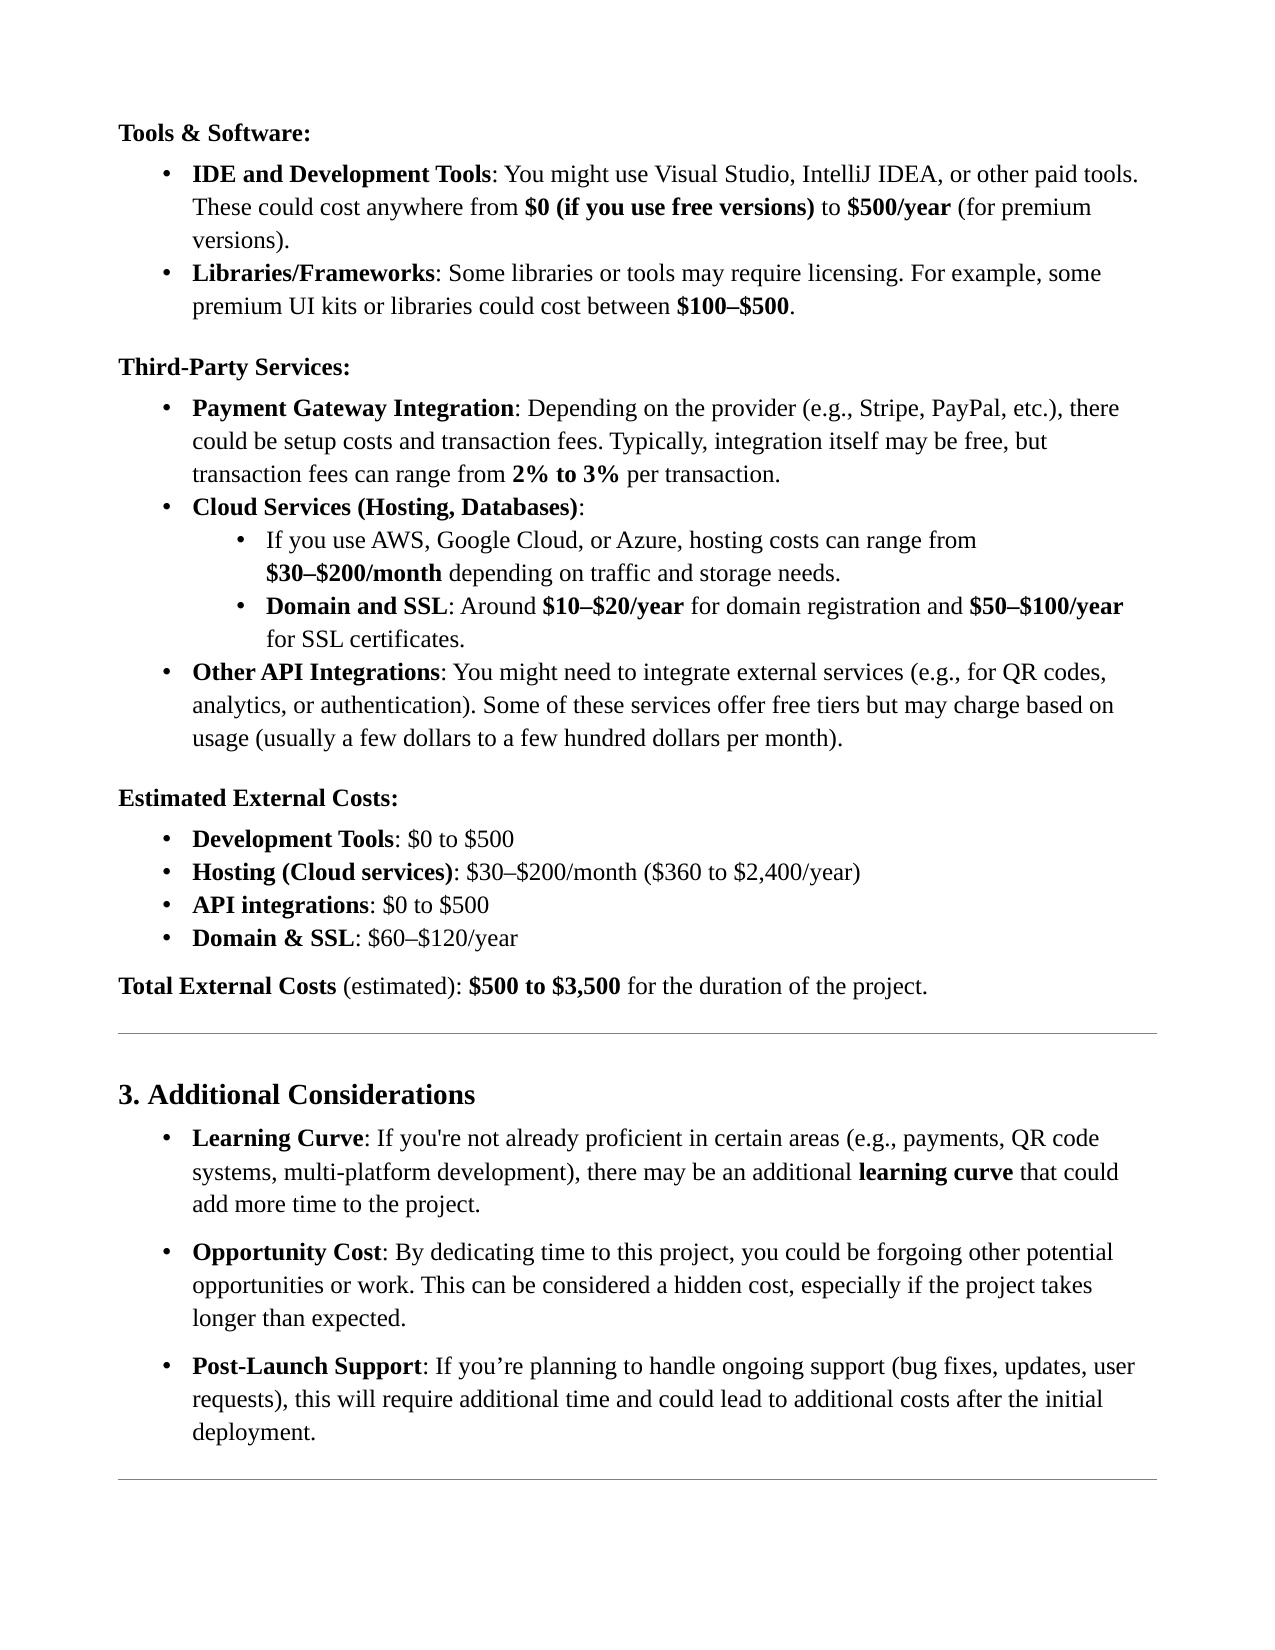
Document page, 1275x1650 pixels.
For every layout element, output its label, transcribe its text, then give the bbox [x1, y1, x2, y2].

list IDE and Development Tools: You might use Visual Studio, IntelliJ IDEA, or other paid tools. These could cost anywhere from $0 (if you use free versions) to $500/year (for premium versions). [162, 159, 1157, 254]
list Development Tools: $0 to $500 [162, 824, 1157, 853]
list Payment Gateway Integration: Depending on the provider (e.g., Stripe, PayPal, etc.), there could be setup costs and transaction fees. Typically, integration itself may be free, but transaction fees can range from 2% to 3% per transaction. [162, 393, 1157, 488]
list Hosting (Cloud services): $30–$200/month ($360 to $2,400/year) [162, 857, 1157, 886]
text Total External Costs (estimated): $500 to $3,500 for the duration of the project. [118, 971, 1157, 1000]
list Cloud Services (Hosting, Databases): [162, 492, 1157, 521]
list Other API Integrations: You might need to integrate external services (e.g., for QR codes, analytics, or authentication). Some of these services offer free tiers but may charge based on usage (usually a few dollars to a few hundred dollars per month). [162, 657, 1157, 752]
list Learning Curve: If you're not already proficient in certain areas (e.g., payments, QR code systems, multi-platform development), there may be an additional learning curve that could add more time to the project. [162, 1123, 1157, 1218]
subtitle Third-Party Services: [118, 352, 1157, 380]
list Libraries/Frameworks: Some libraries or tools may require licensing. For example, some premium UI kits or libraries could cost between $100–$500. [162, 258, 1157, 320]
list Domain & SSL: $60–$120/year [162, 923, 1157, 952]
list Domain and SSL: Around $10–$20/year for domain registration and $50–$100/year for SSL certificates. [236, 591, 1157, 653]
list API integrations: $0 to $500 [162, 890, 1157, 919]
subtitle Estimated External Costs: [118, 783, 1157, 812]
list If you use AWS, Google Cloud, or Azure, hosting costs can range from $30–$200/month depending on traffic and storage needs. [236, 525, 1157, 587]
list Post-Launch Support: If you’re planning to handle ongoing support (bug fixes, updates, user requests), this will require additional time and could lead to additional costs after the initial deployment. [162, 1351, 1157, 1446]
subtitle Tools & Software: [118, 118, 1157, 147]
subtitle 3. Additional Considerations [118, 1077, 1157, 1111]
list Opportunity Cost: By dedicating time to this project, you could be forgoing other potential opportunities or work. This can be considered a hidden cost, especially if the project takes longer than expected. [162, 1237, 1157, 1332]
